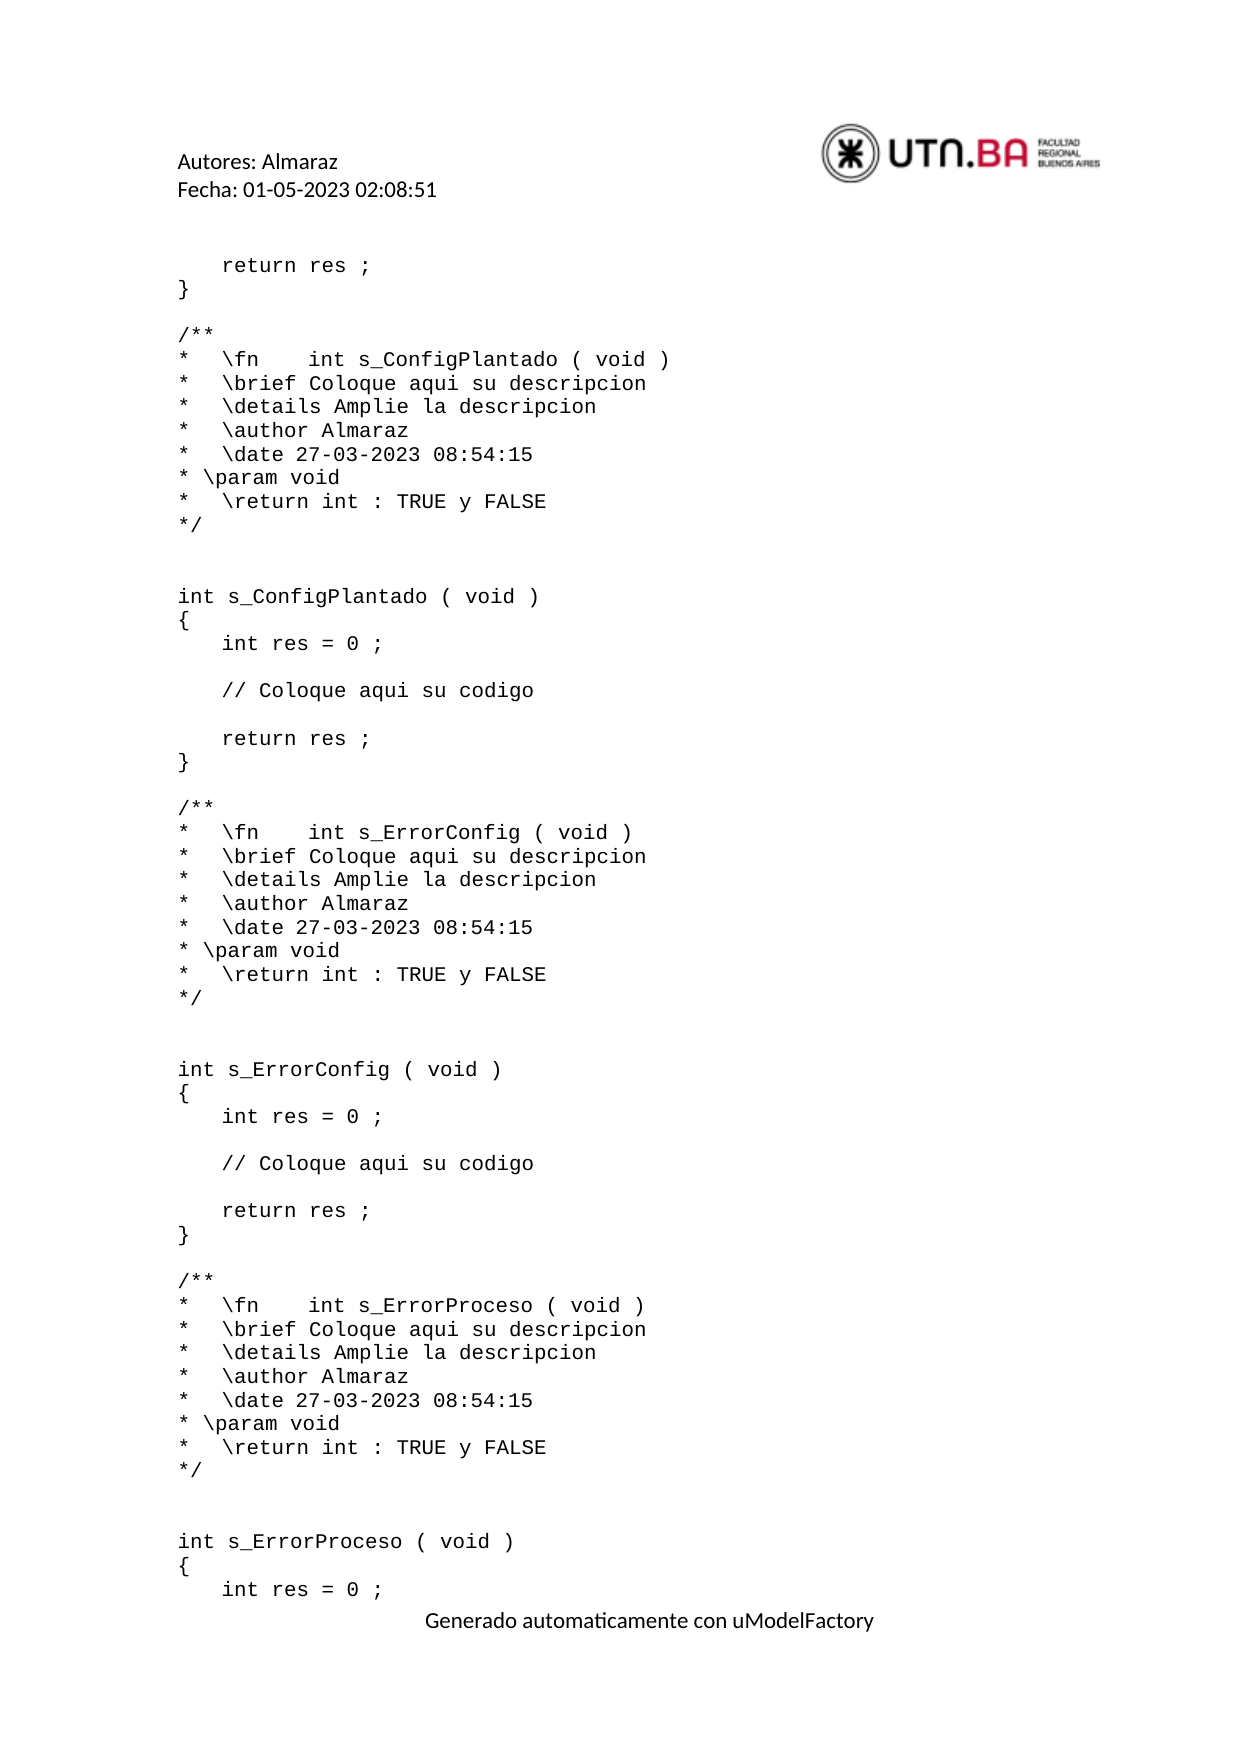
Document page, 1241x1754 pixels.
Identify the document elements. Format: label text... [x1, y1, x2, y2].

text * \fn int s_ConfigPlantado ( void ) [177, 349, 1122, 373]
text int res = 0 ; [177, 633, 1122, 657]
text * \author Almaraz [177, 420, 1122, 444]
text * \brief Coloque aqui su descripcion [177, 373, 1122, 396]
text } [177, 1224, 1122, 1248]
text * \param void [177, 1413, 1122, 1437]
text * \details Amplie la descripcion [177, 1342, 1122, 1366]
text return res ; [177, 727, 1122, 751]
text */ [177, 988, 1122, 1011]
text * \fn int s_ErrorProceso ( void ) [177, 1295, 1122, 1319]
text * \brief Coloque aqui su descripcion [177, 1319, 1122, 1342]
text } [177, 751, 1122, 775]
text * \return int : TRUE y FALSE [177, 964, 1122, 988]
text * \author Almaraz [177, 1366, 1122, 1389]
text int s_ErrorConfig ( void ) [177, 1058, 1122, 1082]
text { [177, 1555, 1122, 1579]
text int res = 0 ; [177, 1106, 1122, 1129]
text * \return int : TRUE y FALSE [177, 491, 1122, 515]
text * \return int : TRUE y FALSE [177, 1437, 1122, 1461]
text int s_ConfigPlantado ( void ) [177, 586, 1122, 609]
text * \date 27-03-2023 08:54:15 [177, 917, 1122, 940]
text /** [177, 798, 1122, 822]
text */ [177, 1461, 1122, 1484]
text /** [177, 1271, 1122, 1295]
text int res = 0 ; [177, 1579, 1122, 1602]
text * \param void [177, 467, 1122, 491]
text * \date 27-03-2023 08:54:15 [177, 1389, 1122, 1413]
text /** [177, 326, 1122, 349]
text * \fn int s_ErrorConfig ( void ) [177, 822, 1122, 846]
text } [177, 278, 1122, 302]
text // Coloque aqui su codigo [177, 1153, 1122, 1177]
text * \brief Coloque aqui su descripcion [177, 846, 1122, 869]
text * \author Almaraz [177, 893, 1122, 917]
text { [177, 1082, 1122, 1106]
text * \details Amplie la descripcion [177, 869, 1122, 893]
picture [809, 118, 1122, 189]
text return res ; [177, 1200, 1122, 1224]
text * \details Amplie la descripcion [177, 396, 1122, 420]
text { [177, 609, 1122, 633]
text * \date 27-03-2023 08:54:15 [177, 444, 1122, 467]
text // Coloque aqui su codigo [177, 680, 1122, 704]
text */ [177, 515, 1122, 538]
text return res ; [177, 254, 1122, 278]
text * \param void [177, 940, 1122, 964]
text int s_ErrorProceso ( void ) [177, 1531, 1122, 1555]
